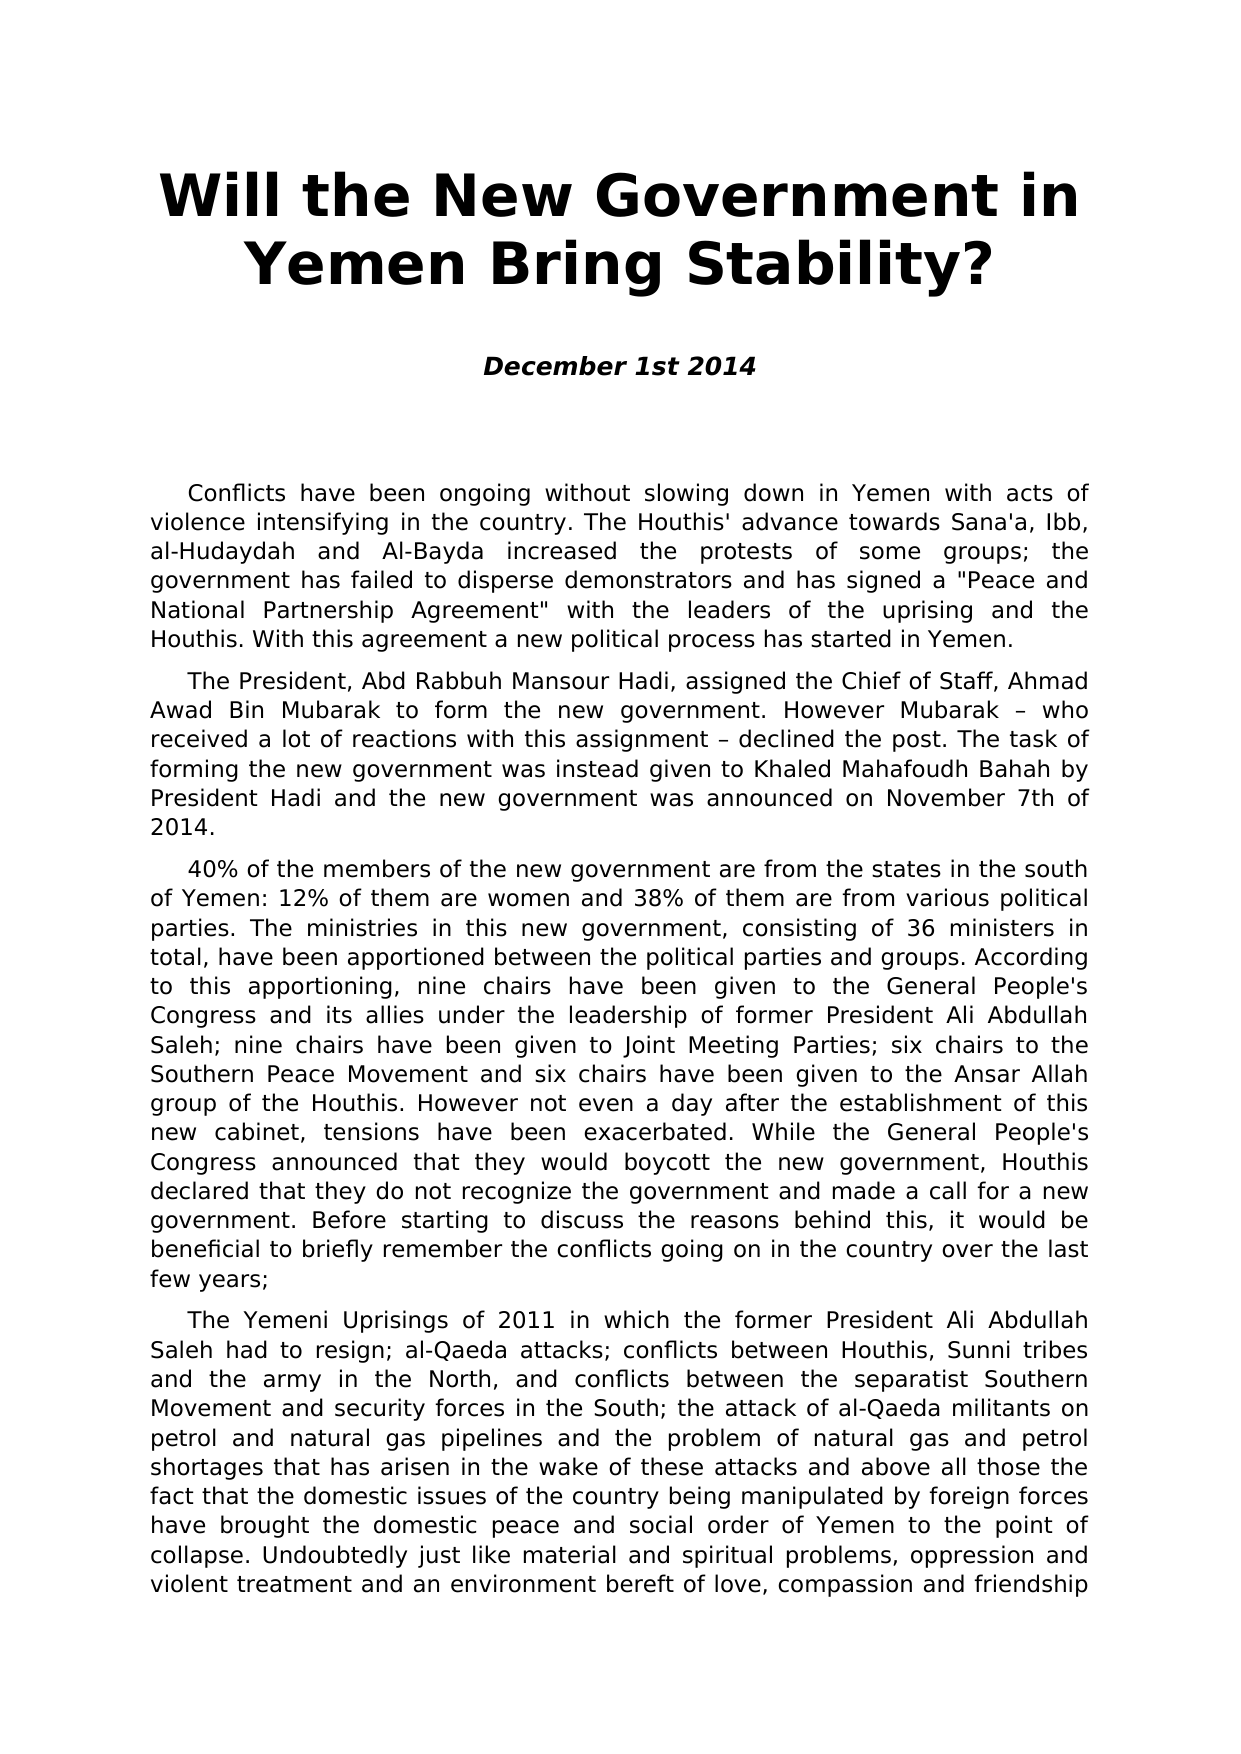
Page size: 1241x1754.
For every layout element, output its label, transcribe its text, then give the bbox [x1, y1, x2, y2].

text December 1st 2014 [150, 353, 1090, 382]
text The Yemeni Uprisings of 2011 in which the former President Ali Abdullah Saleh had to resign; al-Qaeda attacks; conflicts between Houthis, Sunni tribes and the army in the North, and conflicts between the separatist Southern Movement and security forces in the South; the attack of al-Qaeda militants on petrol and natural gas pipelines and the problem of natural gas and petrol shortages that has arisen in the wake of these attacks and above all those the fact that the domestic issues of the country being manipulated by foreign forces have brought the domestic peace and social order of Yemen to the point of collapse. Undoubtedly just like material and spiritual problems, oppression and violent treatment and an environment bereft of love, compassion and friendship [150, 1308, 1090, 1598]
text Conflicts have been ongoing without slowing down in Yemen with acts of violence intensifying in the country. The Houthis' advance towards Sana'a, Ibb, al-Hudaydah and Al-Bayda increased the protests of some groups; the government has failed to disperse demonstrators and has signed a "Peace and National Partnership Agreement" with the leaders of the uprising and the Houthis. With this agreement a new political process has started in Yemen. [150, 480, 1090, 653]
text The President, Abd Rabbuh Mansour Hadi, assigned the Chief of Staff, Ahmad Awad Bin Mubarak to form the new government. However Mubarak – who received a lot of reactions with this assignment – declined the post. The task of forming the new government was instead given to Khaled Mahafoudh Bahah by President Hadi and the new government was announced on November 7th of 2014. [150, 668, 1090, 841]
text 40% of the members of the new government are from the states in the south of Yemen: 12% of them are women and 38% of them are from various political parties. The ministries in this new government, consisting of 36 ministers in total, have been apportioned between the political parties and groups. According to this apportioning, nine chairs have been given to the General People's Congress and its allies under the leadership of former President Ali Abdullah Saleh; nine chairs have been given to Joint Meeting Parties; six chairs to the Southern Peace Movement and six chairs have been given to the Ansar Allah group of the Houthis. However not even a day after the establishment of this new cabinet, tensions have been exacerbated. While the General People's Congress announced that they would boycott the new government, Houthis declared that they do not recognize the government and made a call for a new government. Before starting to discuss the reasons behind this, it would be beneficial to briefly remember the conflicts going on in the country over the last few years; [150, 856, 1090, 1293]
subtitle Will the New Government in Yemen Bring Stability? [150, 162, 1090, 298]
